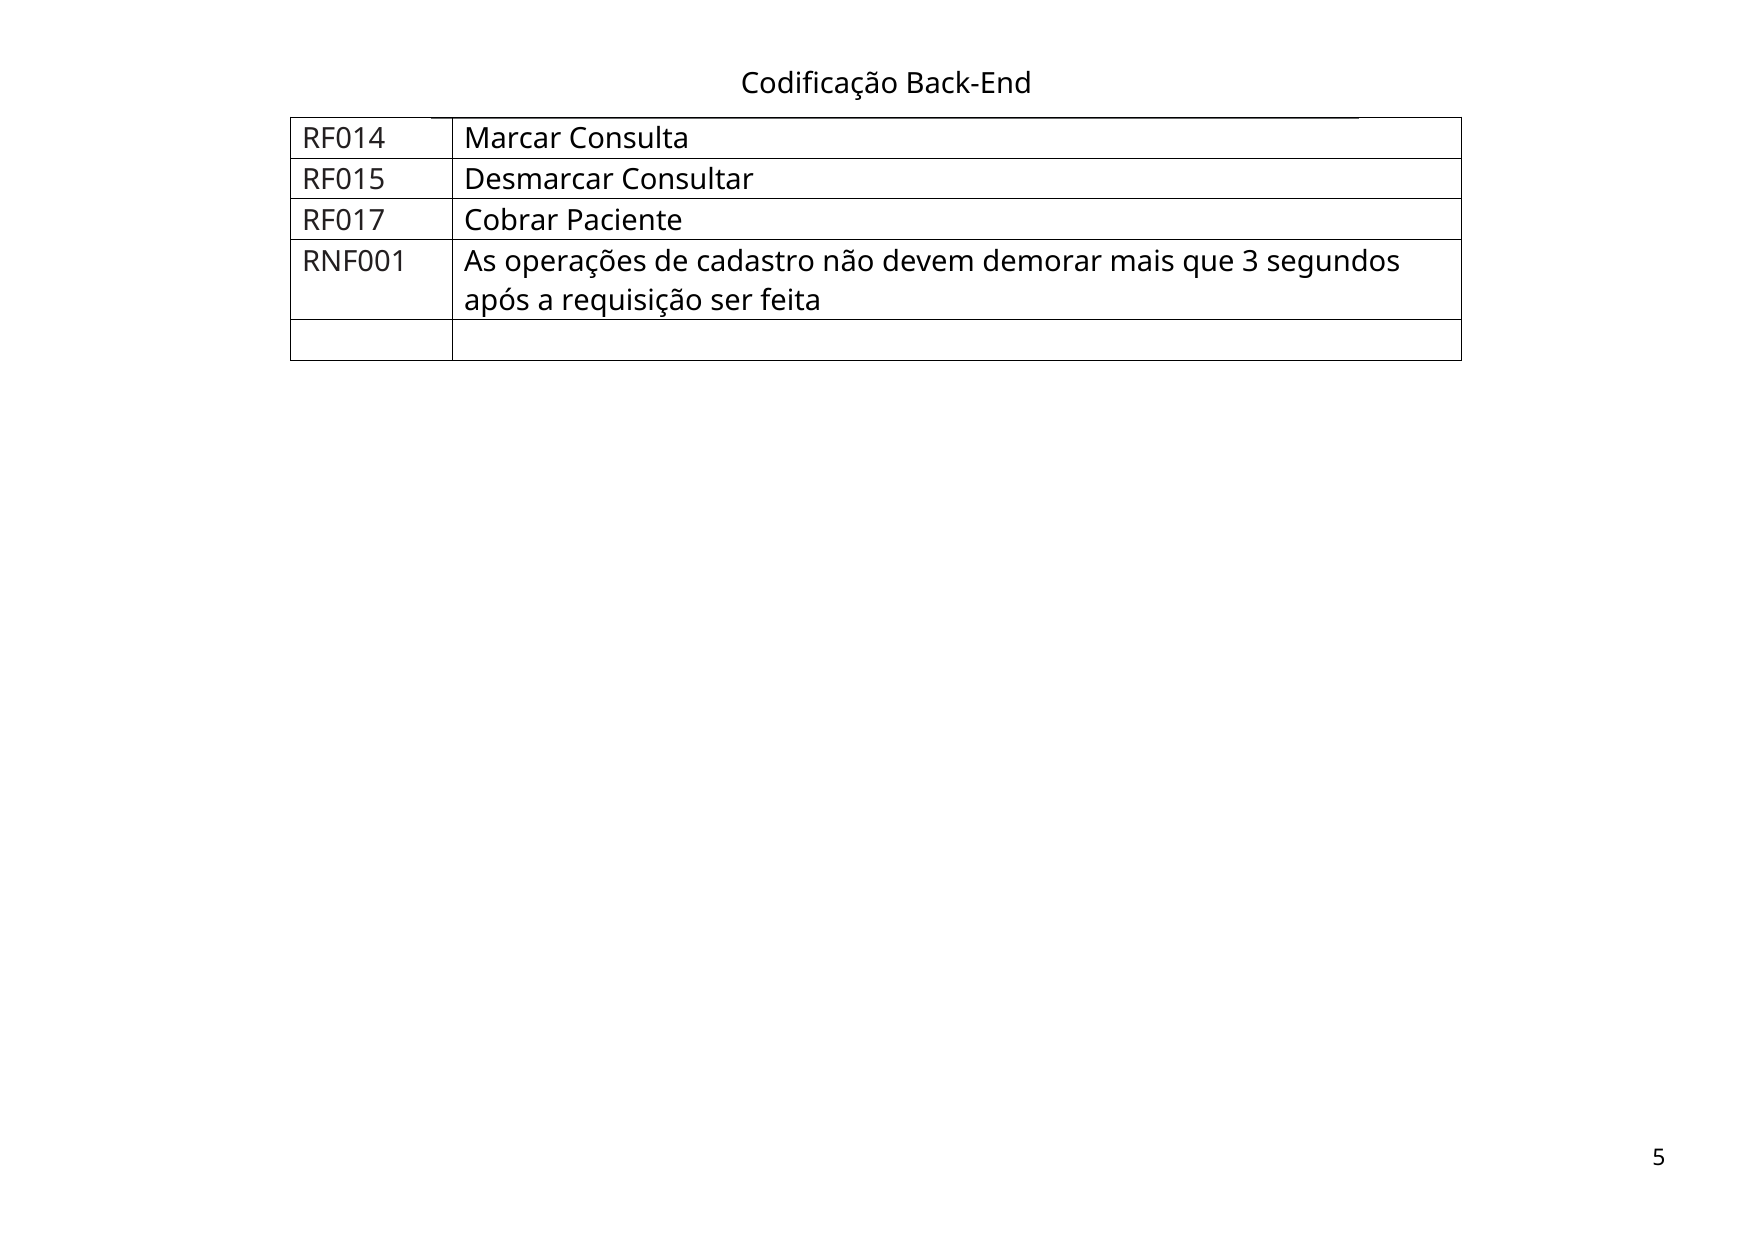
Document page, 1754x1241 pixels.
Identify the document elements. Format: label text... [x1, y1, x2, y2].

table_cell RF014 [291, 118, 452, 157]
table_cell RNF001 [291, 240, 452, 319]
table_cell [453, 320, 1461, 360]
table_cell RF017 [291, 199, 452, 239]
table_cell Cobrar Paciente [453, 199, 1461, 239]
table_cell As operações de cadastro não devem demorar mais que 3 segundos após a requisição ser feita [453, 240, 1461, 319]
table_cell [291, 320, 452, 360]
table_cell RF015 [291, 159, 452, 198]
table_cell Marcar Consulta [453, 118, 1461, 157]
table_cell Desmarcar Consultar [453, 159, 1461, 198]
